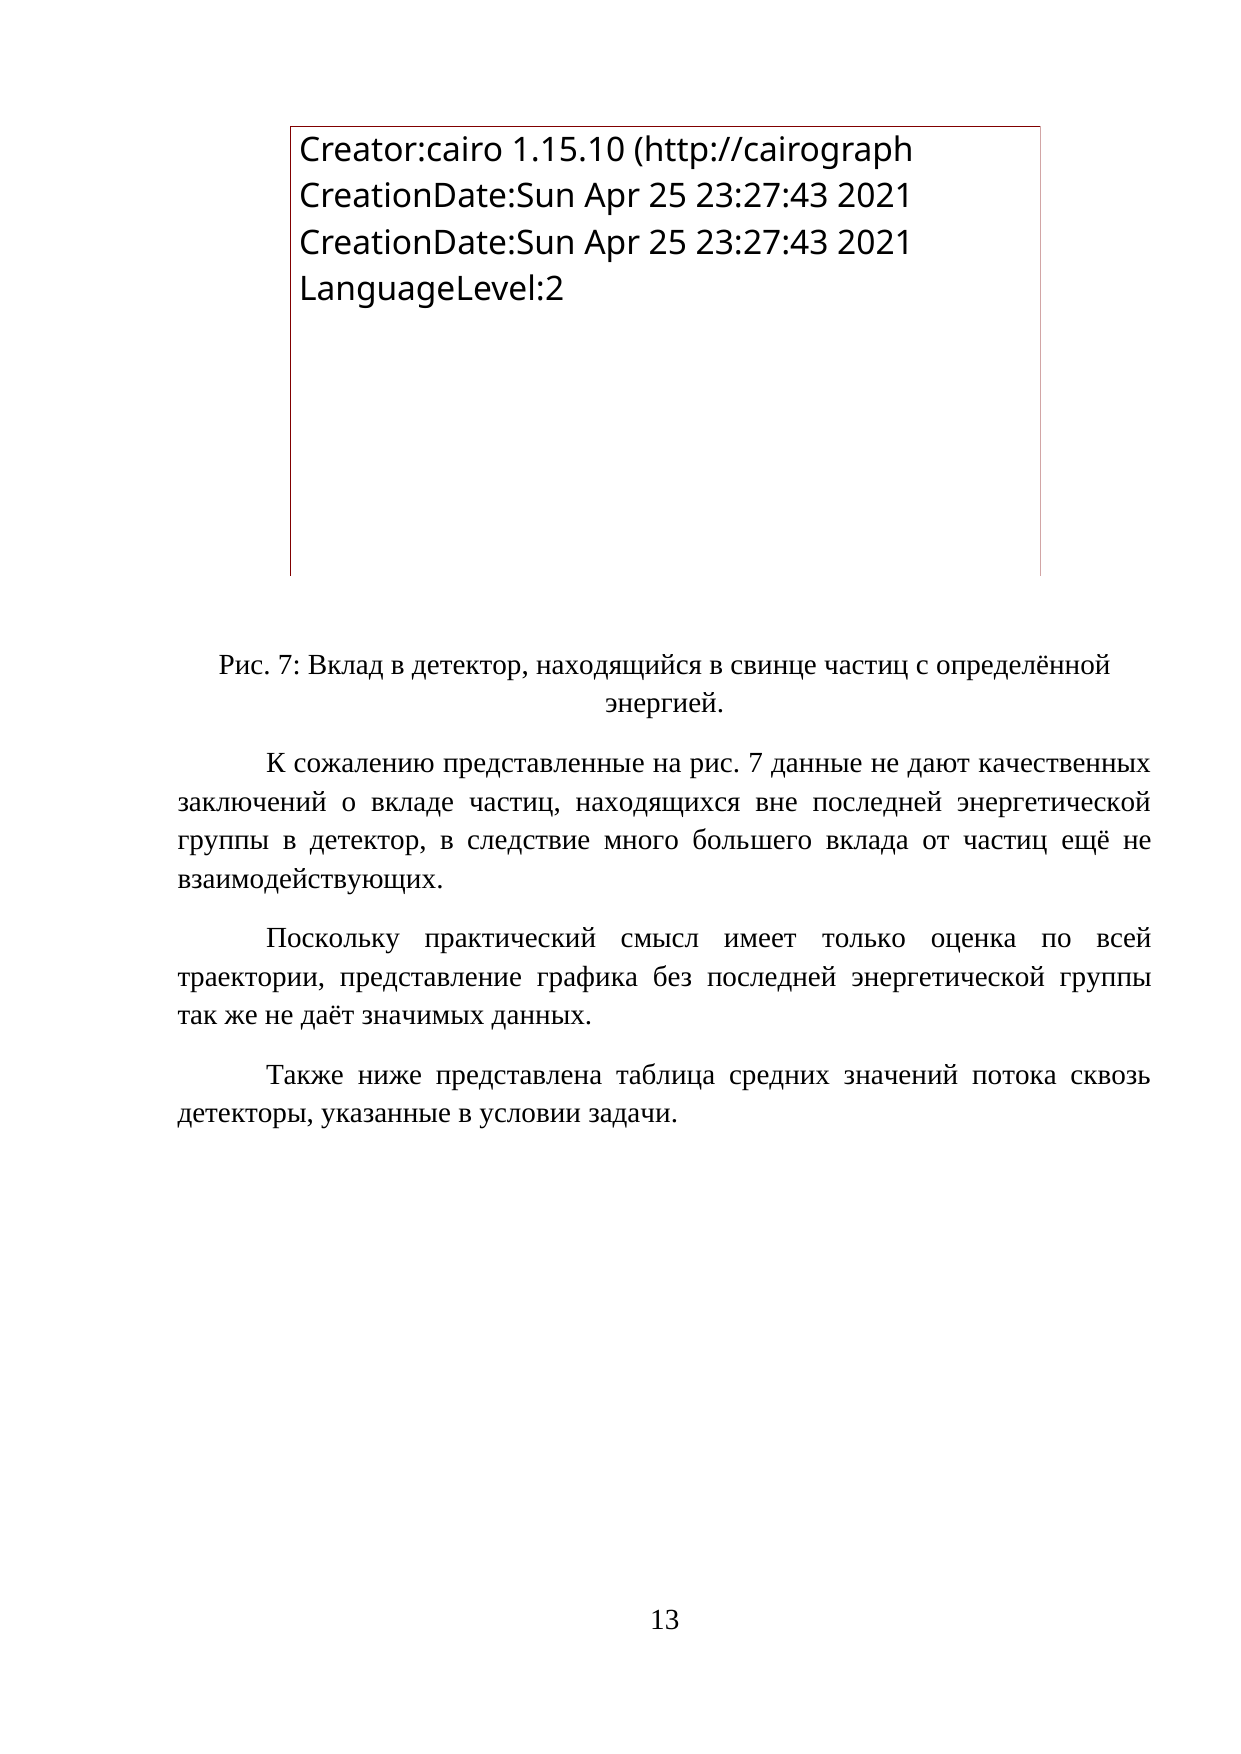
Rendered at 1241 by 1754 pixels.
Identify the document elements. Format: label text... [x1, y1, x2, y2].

table_cell Рис. 7: Вклад в детектор, находящийся в свинце частиц с определённой энергией. [177, 641, 1152, 745]
table_header [177, 118, 1152, 641]
text К сожалению представленные на рис. 7 данные не дают качественных заключений о вкладе частиц, находящихся вне последней энергетической группы в детектор, в следствие много большего вклада от частиц ещё не взаимодействующих. [177, 745, 1152, 894]
text Поскольку практический смысл имеет только оценка по всей траектории, представление графика без последней энергетической группы так же не даёт значимых данных. [177, 920, 1152, 1031]
text Также ниже представлена таблица средних значений потока сквозь детекторы, указанные в условии задачи. [177, 1057, 1152, 1129]
